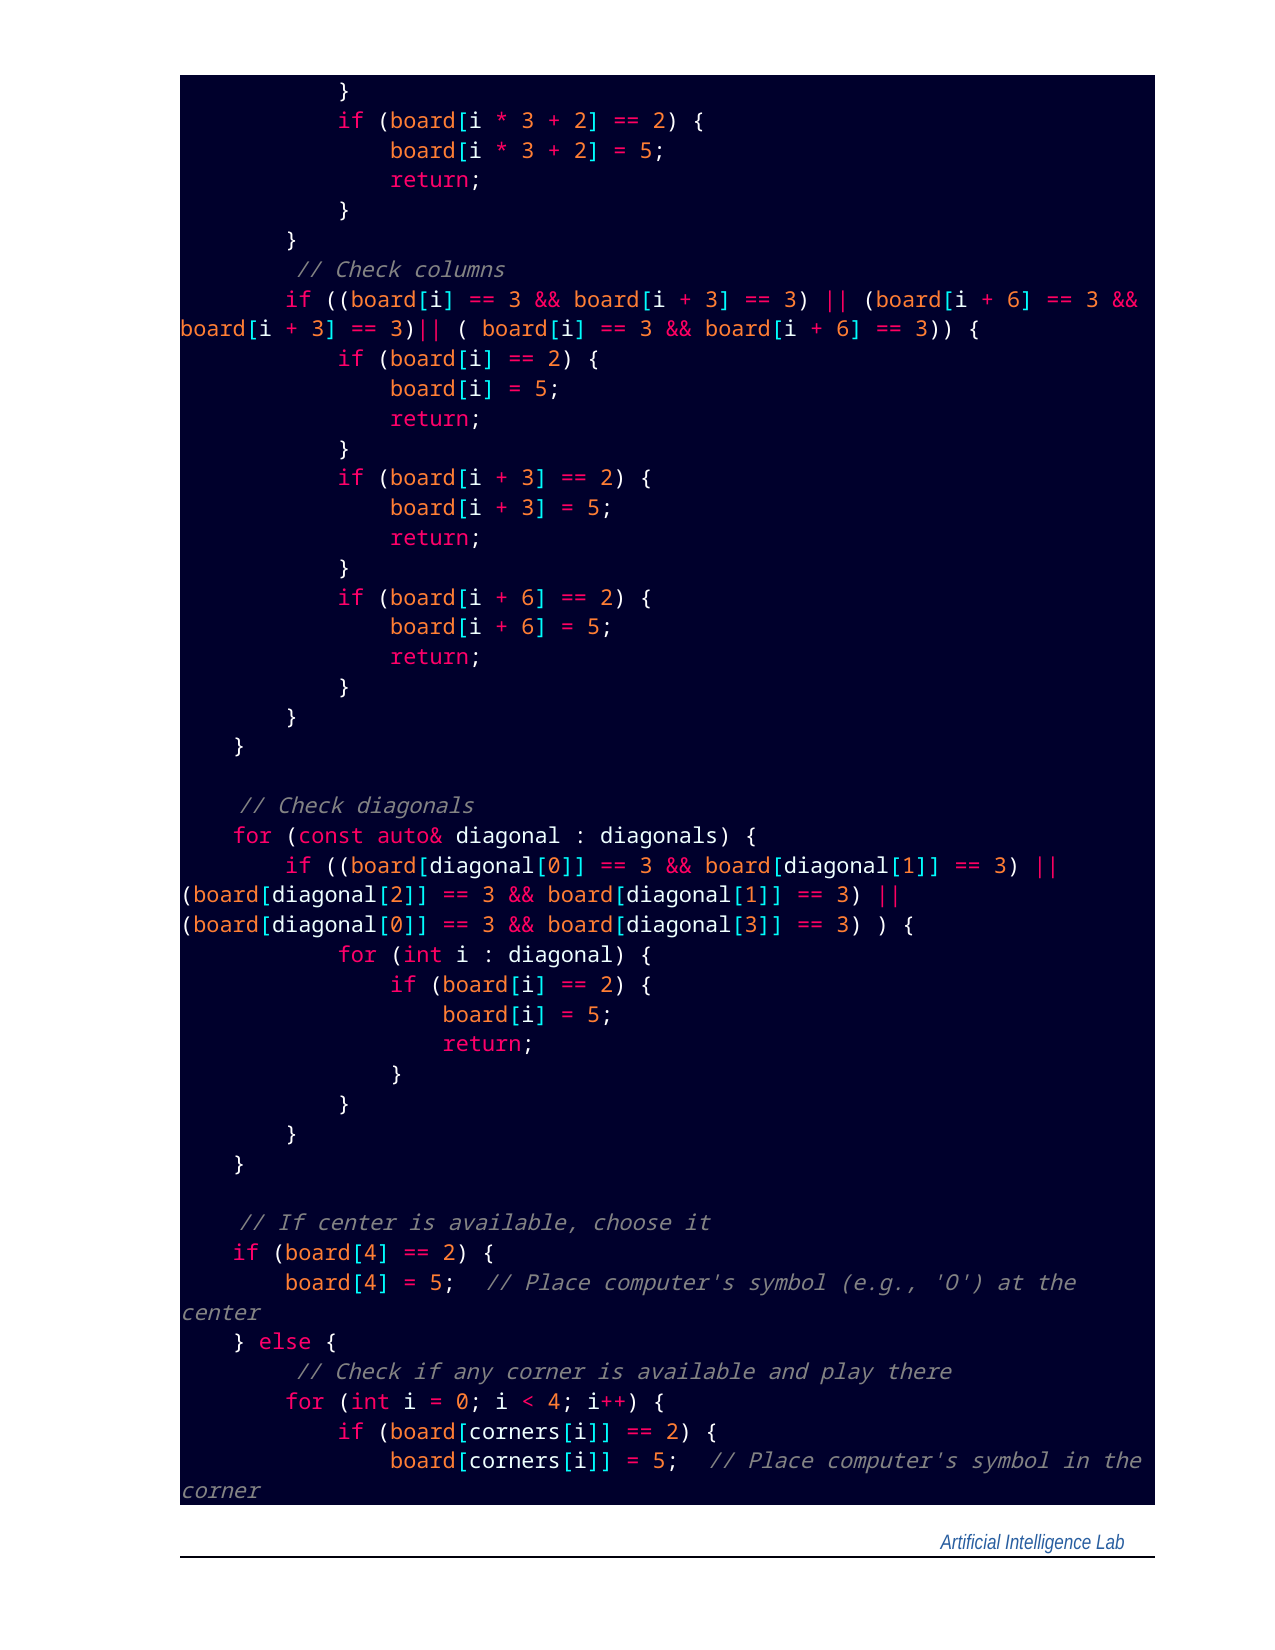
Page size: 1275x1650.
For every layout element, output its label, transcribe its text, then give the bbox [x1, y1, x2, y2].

text for (int i : diagonal) { [180, 939, 1155, 969]
text // Check if any corner is available and play there [180, 1356, 1155, 1386]
text board[i * 3 + 2] = 5; [180, 134, 1155, 164]
text if (board[i + 6] == 2) { [180, 581, 1155, 611]
text } [180, 1147, 1155, 1177]
text if (board[corners[i]] == 2) { [180, 1416, 1155, 1445]
text if ((board[i] == 3 && board[i + 3] == 3) || (board[i + 6] == 3 && board[i + 3] == 3)|| ( board[i] == 3 && board[i + 6] == 3)) { [180, 283, 1155, 343]
text board[i] = 5; [180, 373, 1155, 403]
text for (const auto& diagonal : diagonals) { [180, 820, 1155, 849]
text for (int i = 0; i < 4; i++) { [180, 1386, 1155, 1416]
text } [180, 194, 1155, 224]
text // If center is available, choose it [180, 1207, 1155, 1237]
text if (board[i + 3] == 2) { [180, 462, 1155, 492]
text if (board[i] == 2) { [180, 343, 1155, 373]
text board[corners[i]] = 5; // Place computer's symbol in the corner [180, 1445, 1155, 1505]
text } [180, 552, 1155, 581]
text board[i] = 5; [180, 998, 1155, 1028]
text } else { [180, 1326, 1155, 1356]
text } [180, 75, 1155, 105]
text if (board[i] == 2) { [180, 969, 1155, 998]
text // Check diagonals [180, 790, 1155, 820]
text } [180, 701, 1155, 730]
text } [180, 1058, 1155, 1088]
text if (board[i * 3 + 2] == 2) { [180, 105, 1155, 134]
text } [180, 432, 1155, 462]
text board[i + 6] = 5; [180, 611, 1155, 641]
text return; [180, 403, 1155, 432]
text return; [180, 1028, 1155, 1058]
text // Check columns [180, 254, 1155, 283]
text board[i + 3] = 5; [180, 492, 1155, 522]
text return; [180, 641, 1155, 671]
text return; [180, 522, 1155, 552]
text return; [180, 164, 1155, 194]
text if ((board[diagonal[0]] == 3 && board[diagonal[1]] == 3) || (board[diagonal[2]] == 3 && board[diagonal[1]] == 3) || (board[diagonal[0]] == 3 && board[diagonal[3]] == 3) ) { [180, 849, 1155, 939]
text } [180, 224, 1155, 254]
text if (board[4] == 2) { [180, 1237, 1155, 1267]
text } [180, 1088, 1155, 1118]
text board[4] = 5; // Place computer's symbol (e.g., 'O') at the center [180, 1267, 1155, 1326]
text } [180, 1118, 1155, 1147]
text } [180, 730, 1155, 760]
text } [180, 671, 1155, 701]
